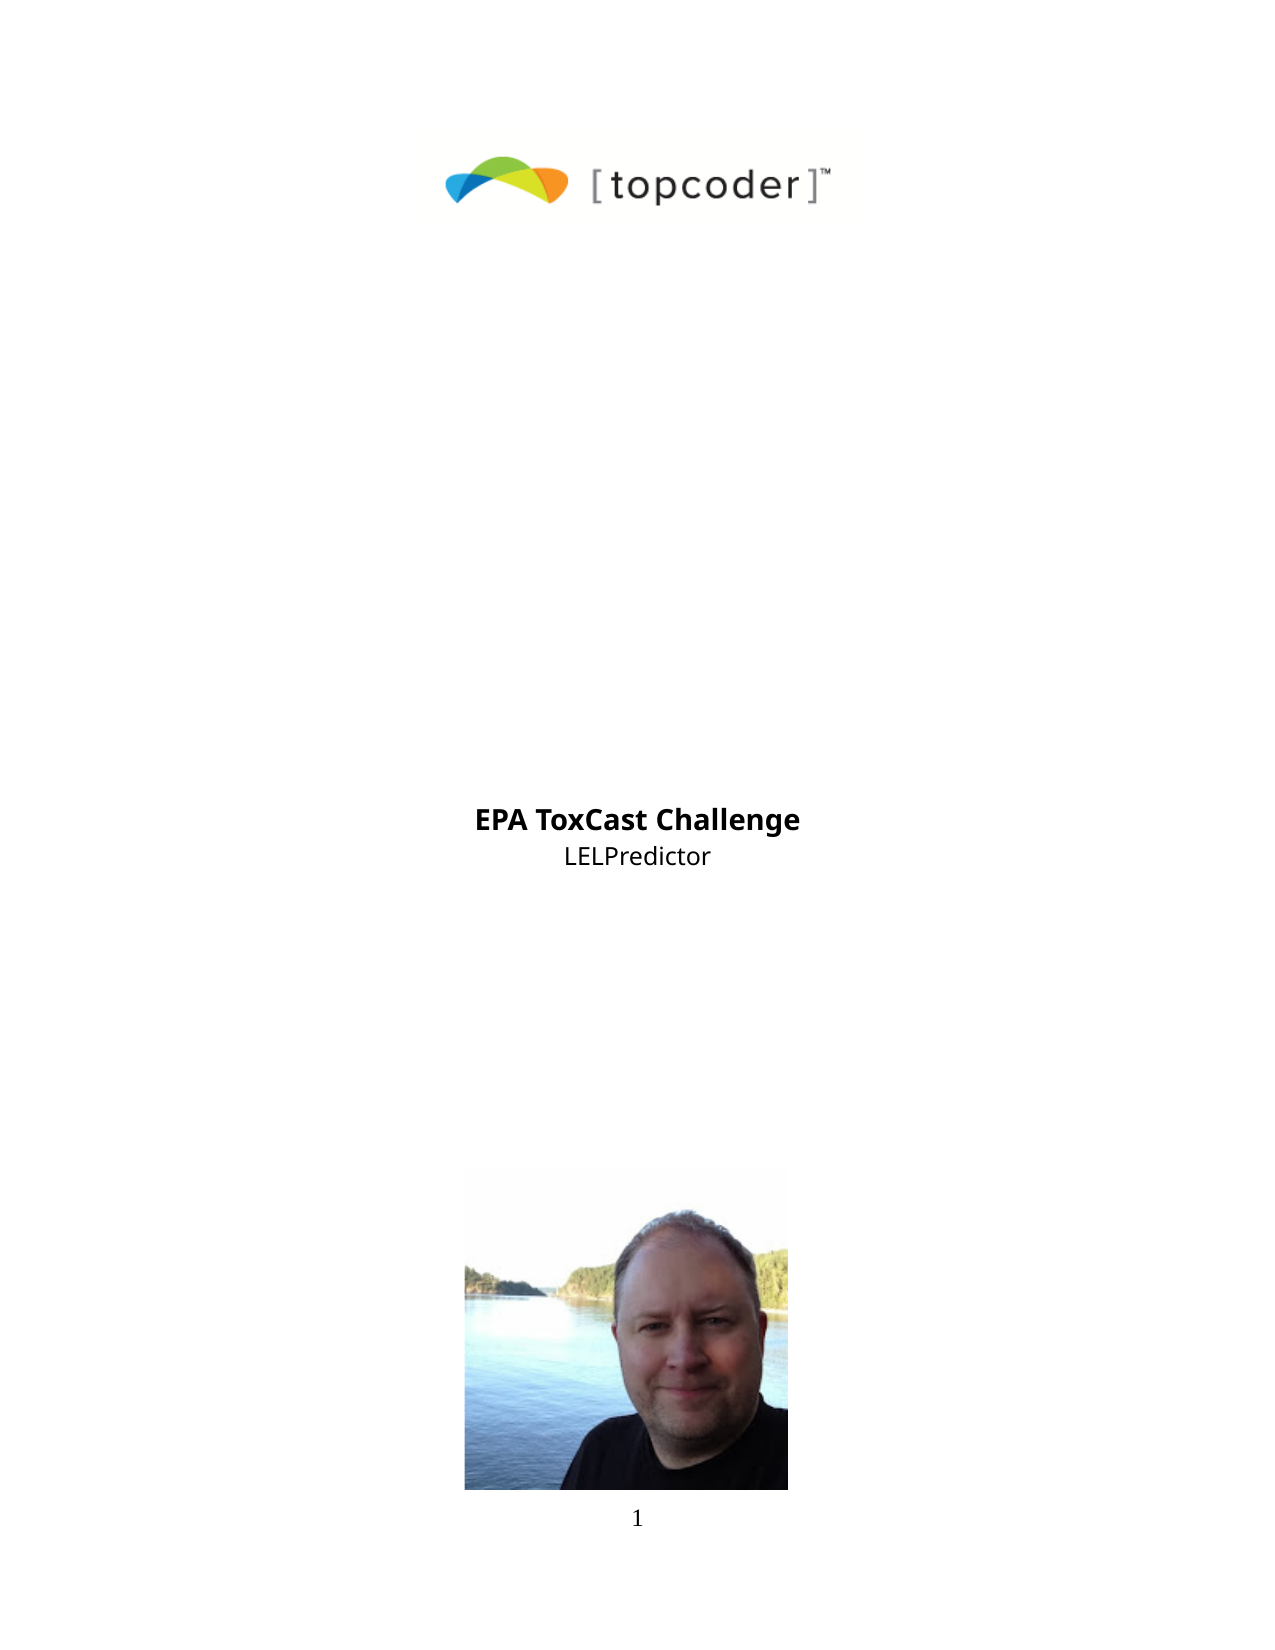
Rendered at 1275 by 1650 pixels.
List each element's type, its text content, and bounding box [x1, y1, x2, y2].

text LELPredictor [118, 839, 1157, 873]
picture [412, 127, 863, 221]
picture [464, 1166, 788, 1490]
text EPA ToxCast Challenge [118, 799, 1157, 839]
